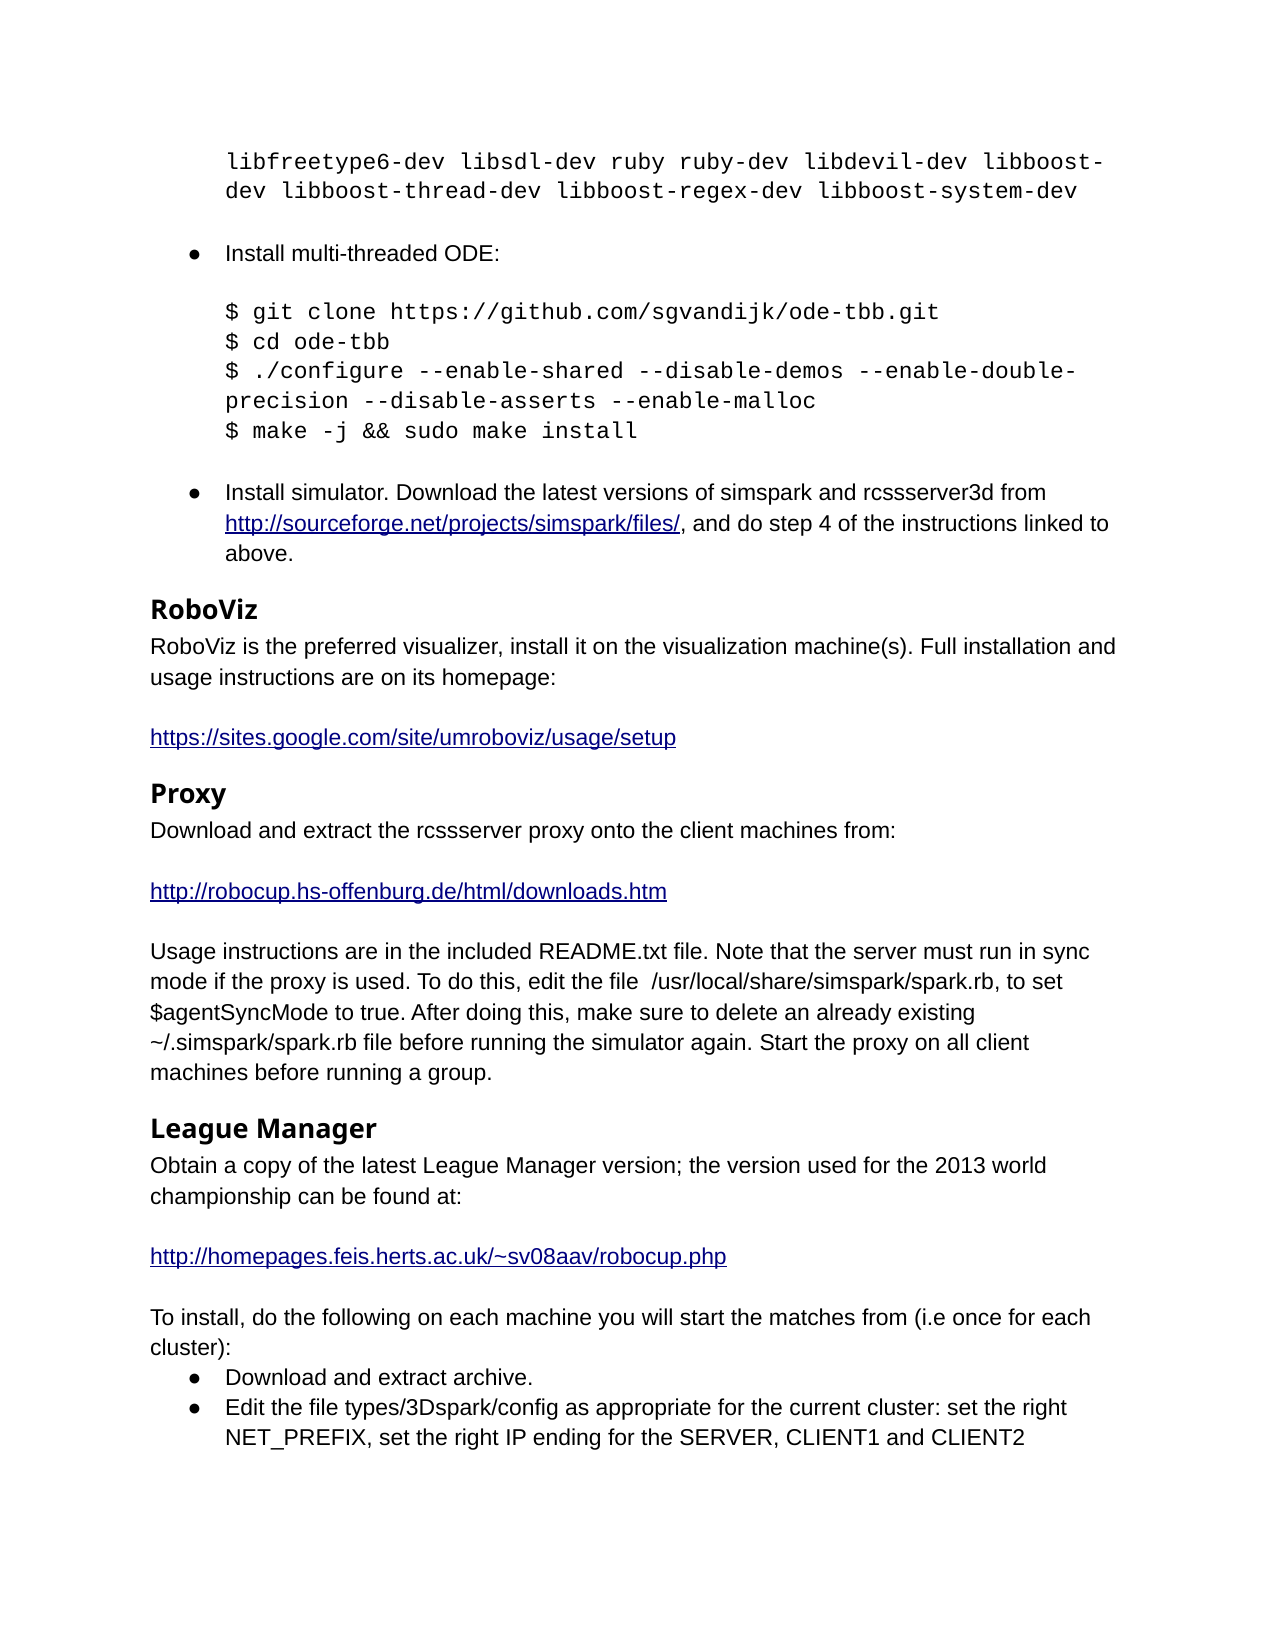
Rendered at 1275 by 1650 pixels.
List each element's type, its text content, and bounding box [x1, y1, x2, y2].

text To install, do the following on each machine you will start the matches from (i.e once for each cluster): [150, 1273, 1125, 1360]
text Obtain a copy of the latest League Manager version; the version used for the 2013 world championship can be found at: [150, 1152, 1125, 1209]
text Download and extract the rcssserver proxy onto the client machines from: [150, 817, 1125, 844]
list Install multi-threaded ODE: $ git clone https://github.com/sgvandijk/ode-tbb.git $ cd ode-tbb $ ./configure --enable-shared --disable-demos --enable-double-precision --disable-asserts --enable-malloc $ make -j && sudo make install [187, 240, 1125, 476]
text Usage instructions are in the included README.txt file. Note that the server must run in sync mode if the proxy is used. To do this, edit the file /usr/local/share/simspark/spark.rb, to set $agentSyncMode to true. After doing this, make sure to delete an already existing ~/.simspark/spark.rb file before running the simulator again. Start the proxy on all client machines before running a group. [150, 938, 1125, 1085]
list Install simulator. Download the latest versions of simspark and rcssserver3d from http://sourceforge.net/projects/simspark/files/, and do step 4 of the instructions linked to above. [187, 479, 1125, 566]
list libfreetype6-dev libsdl-dev ruby ruby-dev libdevil-dev libboost-dev libboost-thread-dev libboost-regex-dev libboost-system-dev [187, 150, 1125, 236]
subtitle League Manager [150, 1110, 1125, 1147]
text https://sites.google.com/site/umroboviz/usage/setup [150, 724, 1125, 750]
list Edit the file types/3Dspark/config as appropriate for the current cluster: set the right NET_PREFIX, set the right IP ending for the SERVER, CLIENT1 and CLIENT2 [187, 1394, 1125, 1451]
list Download and extract archive. [187, 1364, 1125, 1390]
subtitle RoboViz [150, 591, 1125, 628]
text http://homepages.feis.herts.ac.uk/~sv08aav/robocup.php [150, 1243, 1125, 1269]
text http://robocup.hs-offenburg.de/html/downloads.htm [150, 878, 1125, 904]
subtitle Proxy [150, 775, 1125, 812]
text RoboViz is the preferred visualizer, install it on the visualization machine(s). Full installation and usage instructions are on its homepage: [150, 633, 1125, 690]
